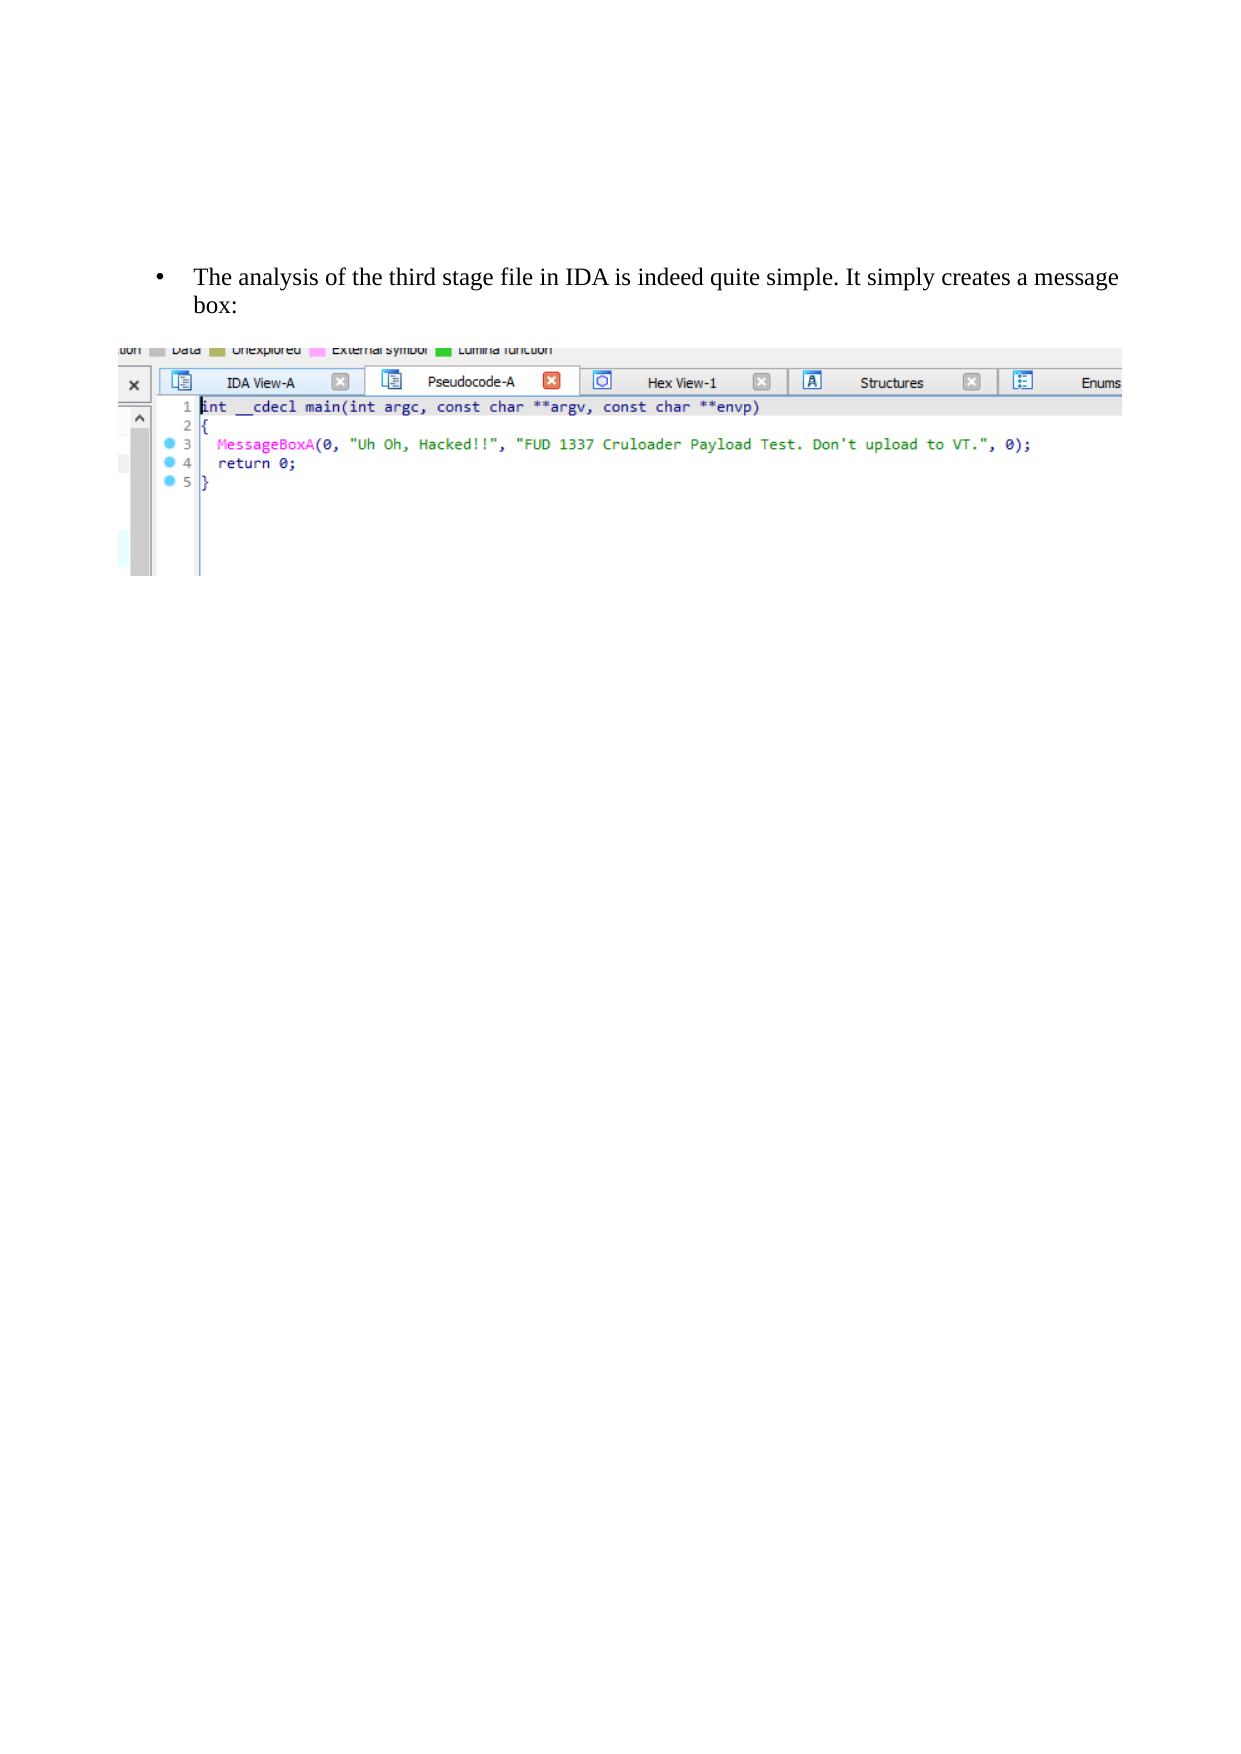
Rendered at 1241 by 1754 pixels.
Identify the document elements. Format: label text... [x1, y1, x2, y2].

list The analysis of the third stage file in IDA is indeed quite simple. It simply creates a message box: [156, 262, 1122, 319]
picture [118, 348, 1123, 576]
